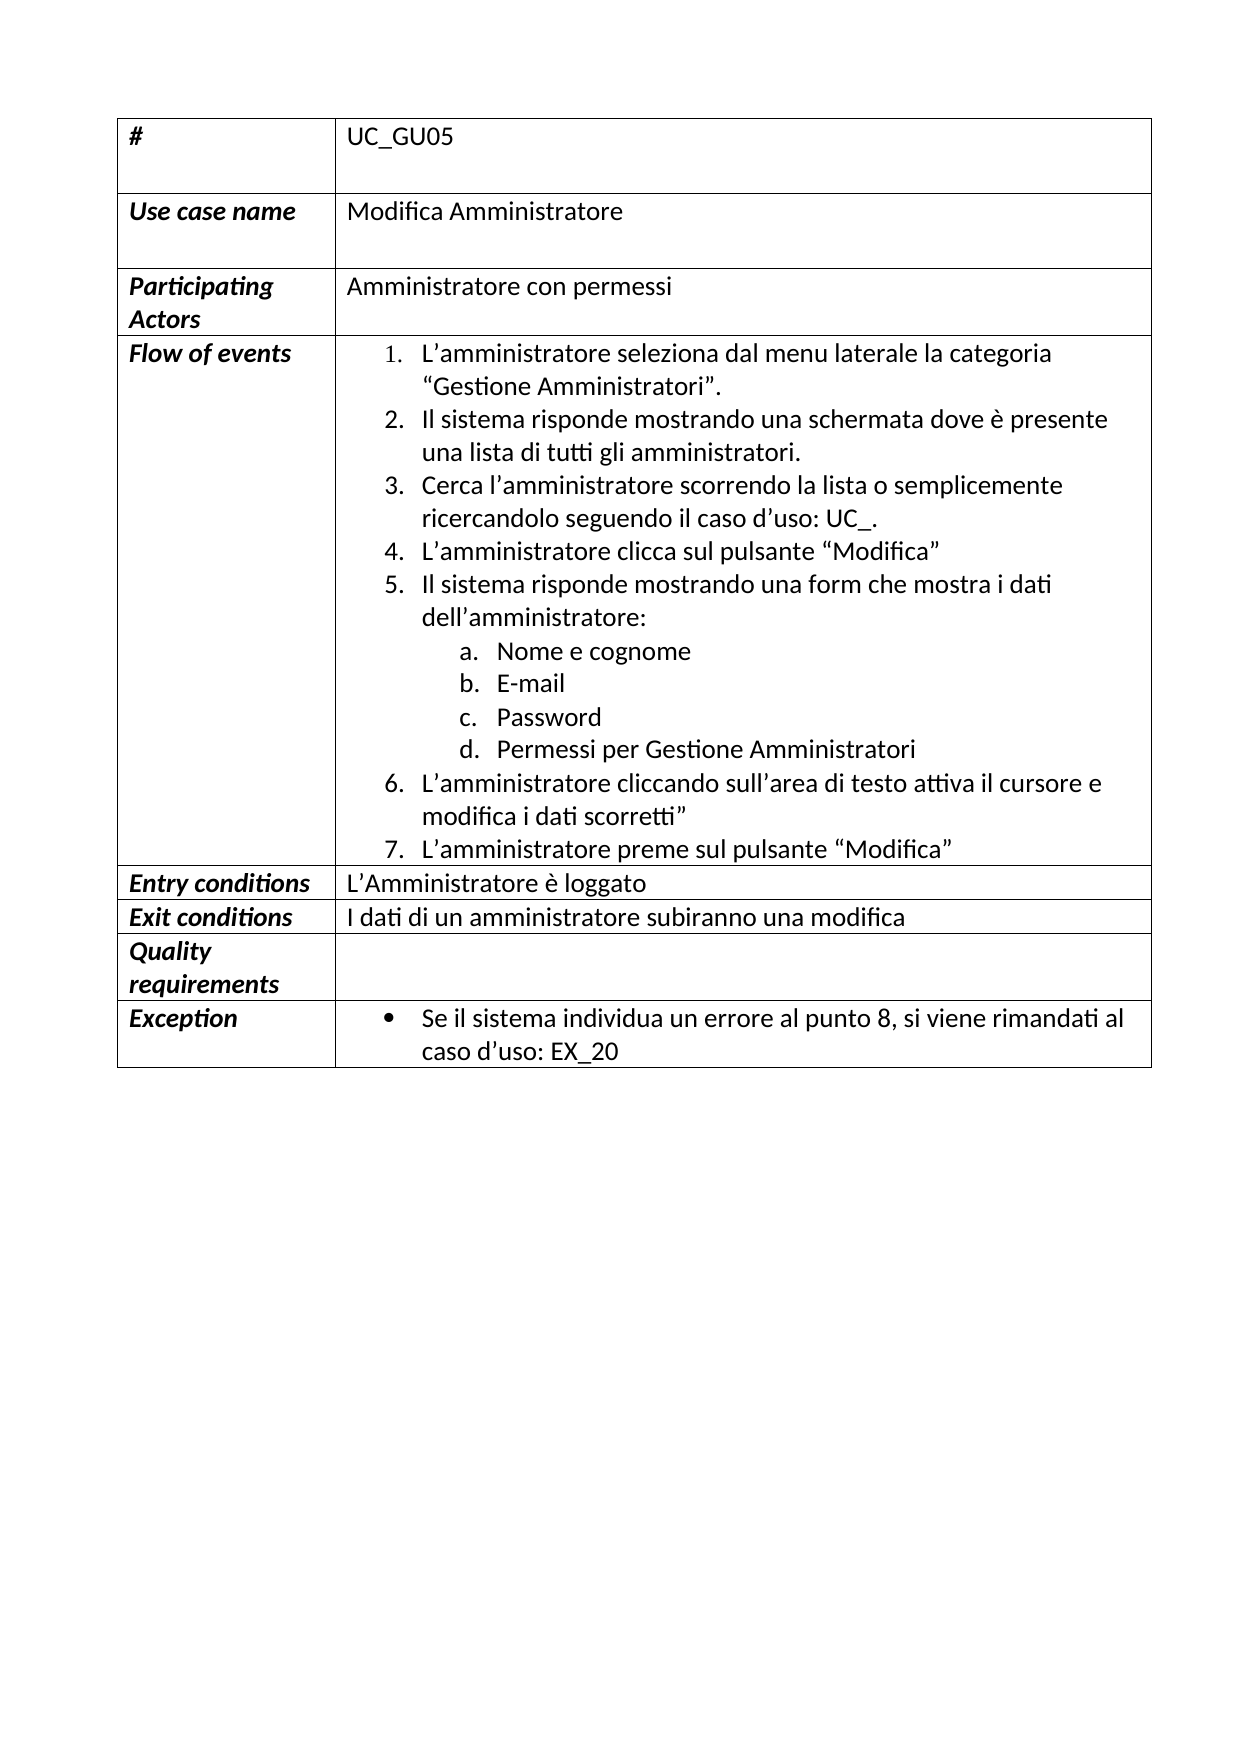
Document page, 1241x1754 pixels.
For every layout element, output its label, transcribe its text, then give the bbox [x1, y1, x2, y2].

table_header # [118, 119, 335, 193]
table_cell Flow of events [118, 336, 335, 865]
table_cell Amministratore con permessi [336, 269, 1151, 335]
table_cell Exception [118, 1001, 335, 1067]
table_cell Quality requirementsuq [118, 934, 335, 1000]
table_cell I dati di un amministratore subiranno una modifica [336, 900, 1151, 933]
table_cell L’amministratore seleziona dal menu laterale la categoria “Gestione Amministratori”. Il sistema risponde mostrando una schermata dove è presente una lista di tutti gli amministratori. Cerca l’amministratore scorrendo la lista o semplicemente ricercandolo seguendo il caso d’uso: UC_. L’amministratore clicca sul pulsante “Modifica” Il sistema risponde mostrando una form che mostra i dati dell’amministratore: Nome e cognome E-mail Password Permessi per Gestione Amministratori L’amministratore cliccando sull’area di testo attiva il cursore e modifica i dati scorretti” L’amministratore preme sul pulsante “Modifica” [336, 336, 1151, 865]
table_cell Modifica Amministratore [336, 194, 1151, 268]
table_cell Exit conditions [118, 900, 335, 933]
table_header UC_GU05 [336, 119, 1151, 193]
table_cell Se il sistema individua un errore al punto 8, si viene rimandati al caso d’uso: EX_20 [336, 1001, 1151, 1067]
table_cell L’Amministratore è loggato [336, 866, 1151, 899]
table_cell Entry conditions [118, 866, 335, 899]
table_cell Use case name [118, 194, 335, 268]
table_cell [336, 934, 1151, 1000]
table_cell Participating Actors [118, 269, 335, 335]
